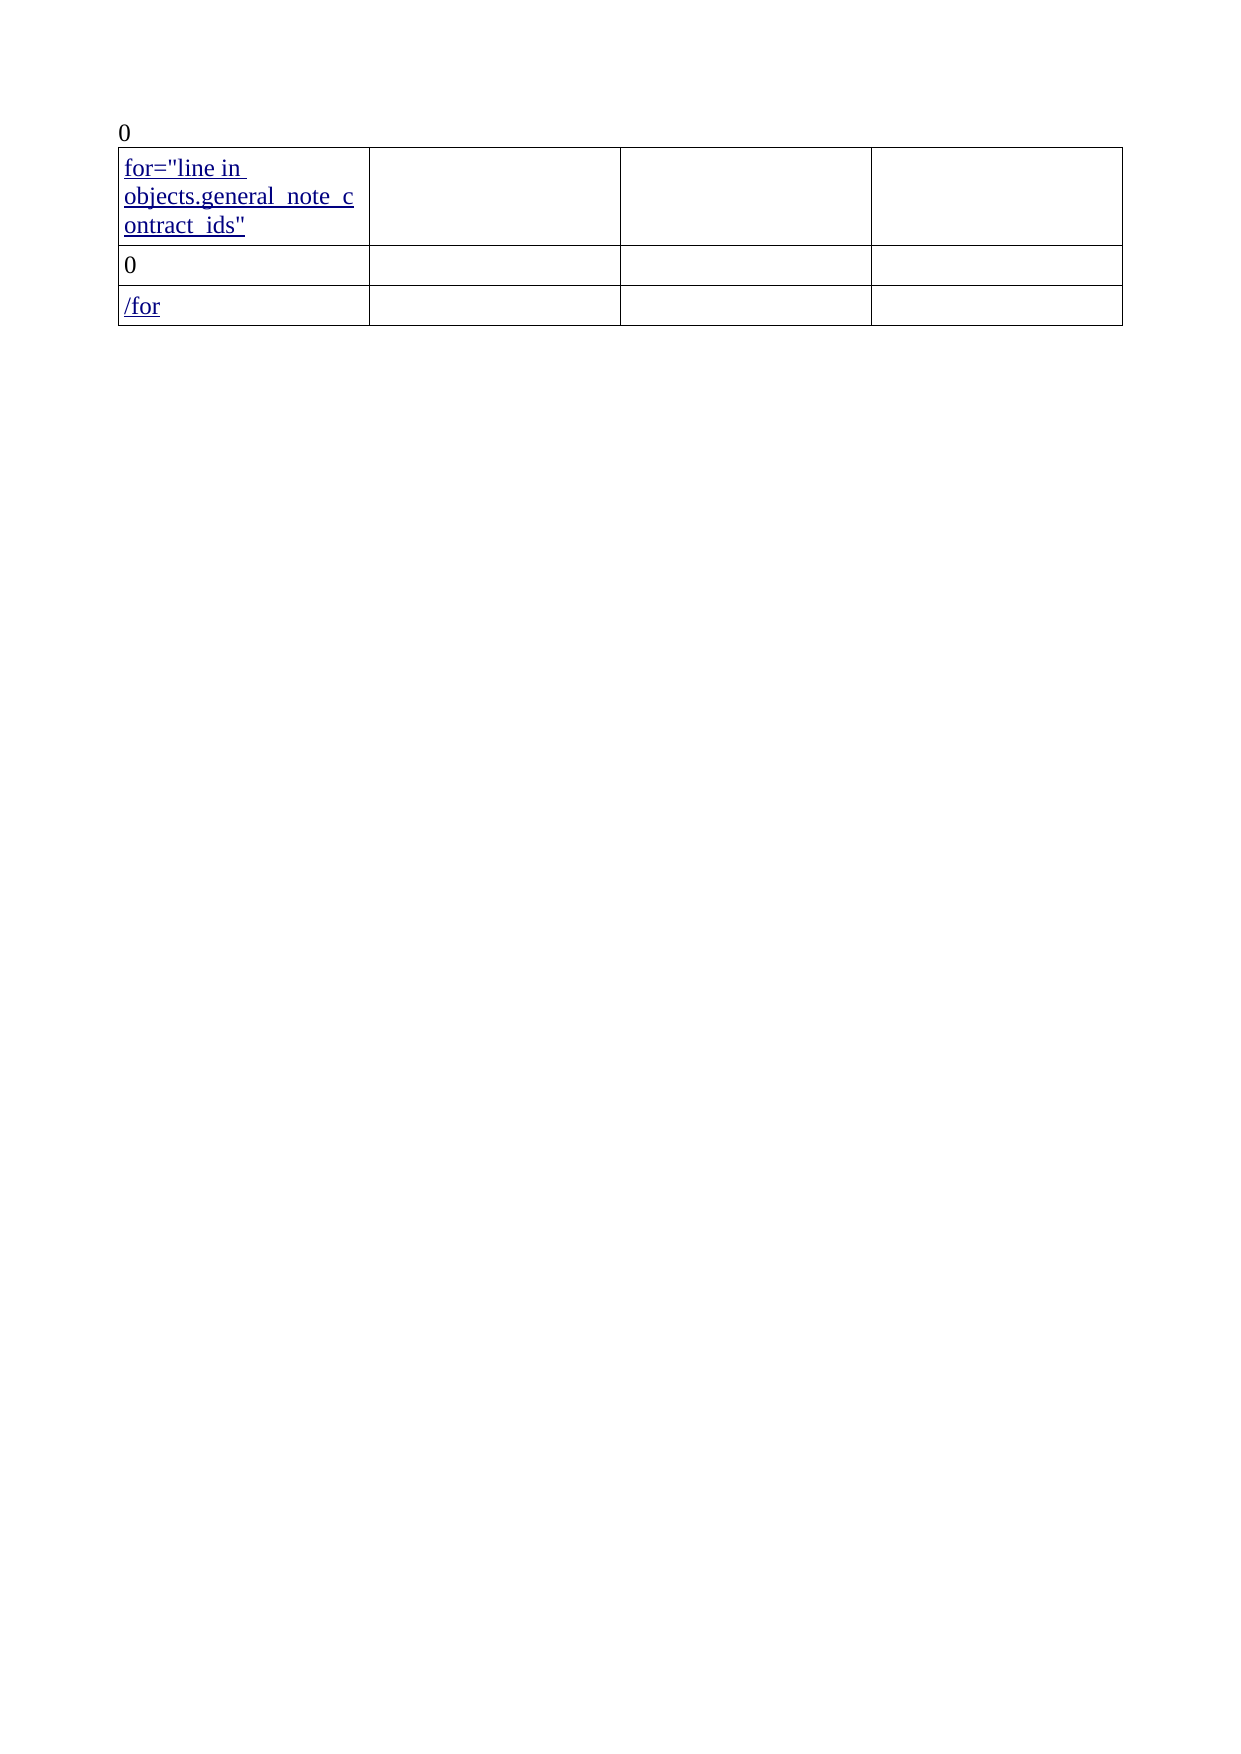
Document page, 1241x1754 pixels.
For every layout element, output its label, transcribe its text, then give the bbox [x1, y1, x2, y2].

table_cell [370, 286, 620, 325]
table_cell [621, 286, 871, 325]
table_cell [621, 246, 871, 285]
table_header [370, 148, 620, 245]
table_cell [872, 286, 1122, 325]
text 0 [118, 118, 1122, 147]
table_cell 0 [119, 246, 369, 285]
table_cell [872, 246, 1122, 285]
table_header [872, 148, 1122, 245]
table_header for="line in objects.general_note_contract_ids" [119, 148, 369, 245]
table_cell /for [119, 286, 369, 325]
table_cell [370, 246, 620, 285]
table_header [621, 148, 871, 245]
